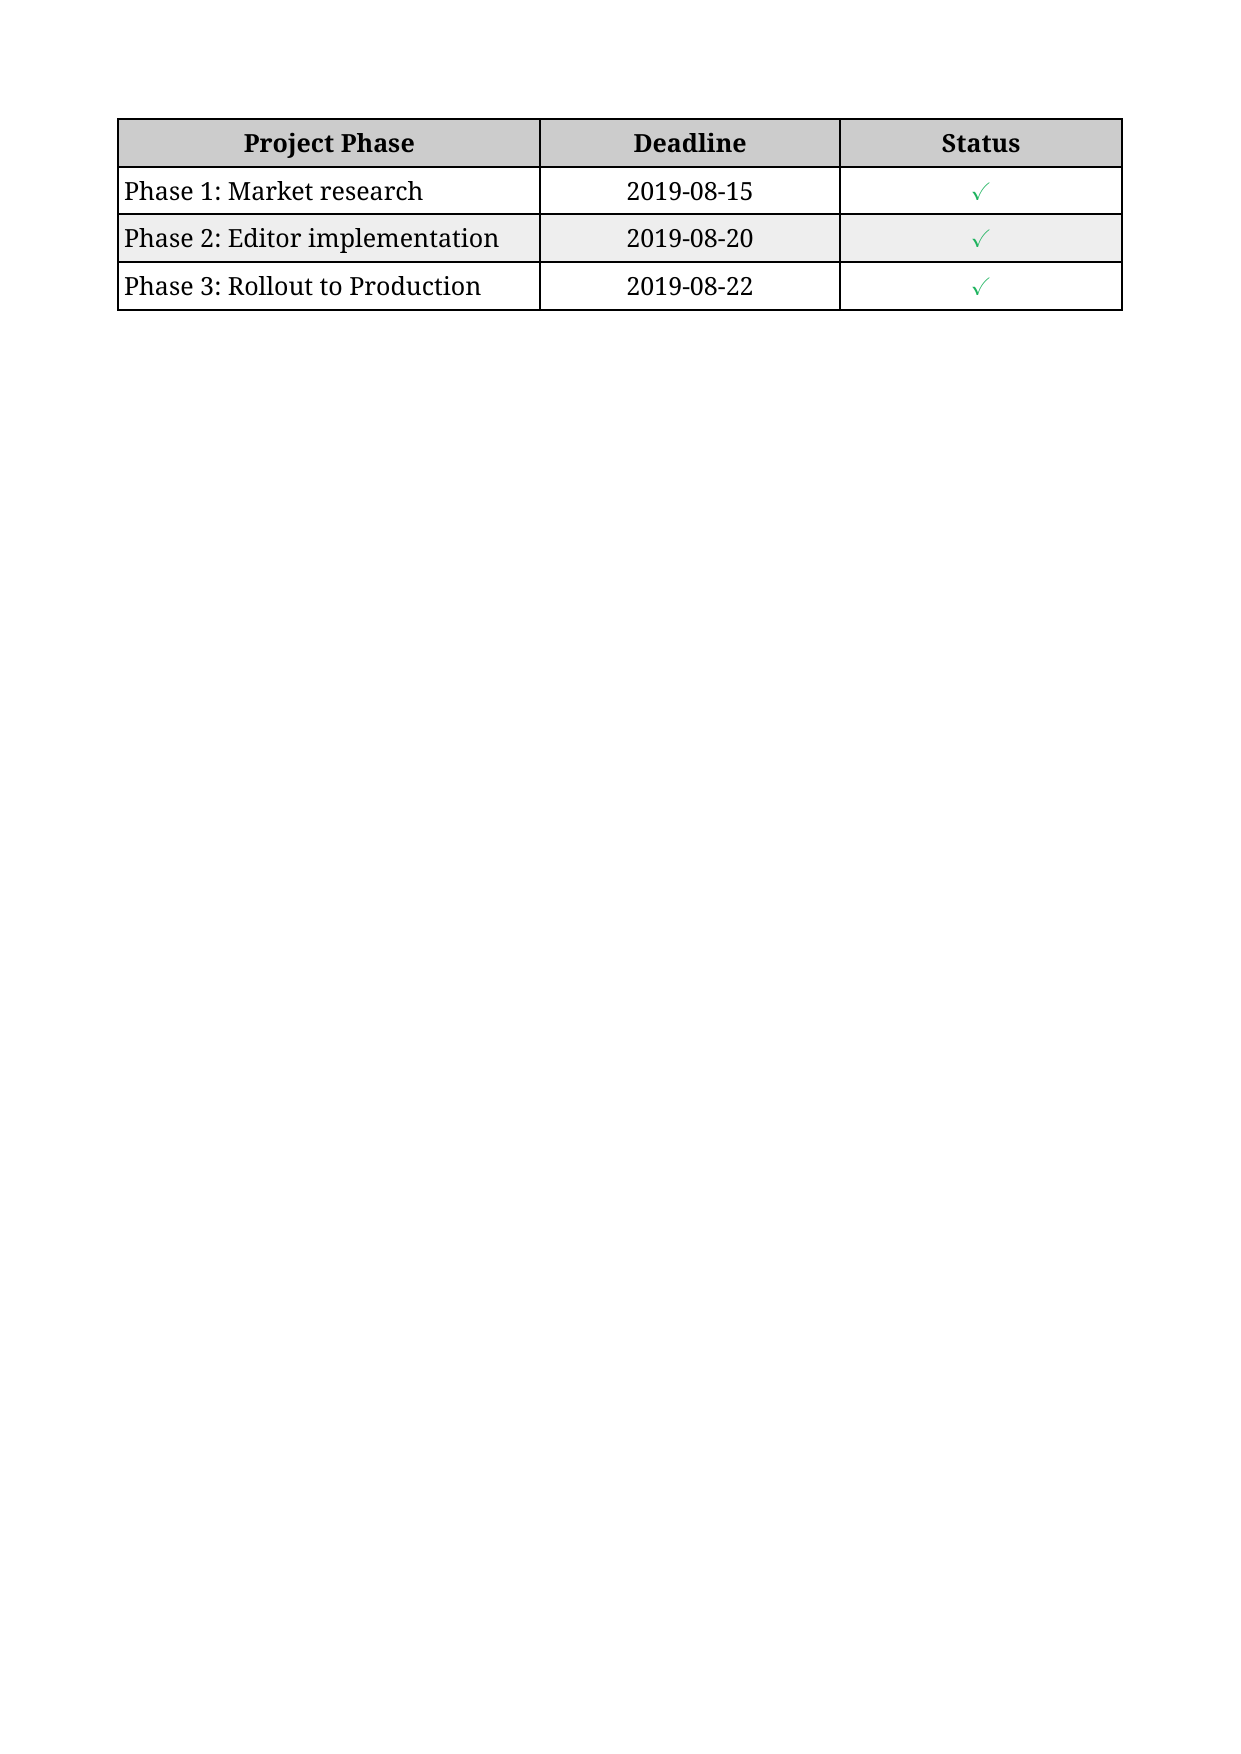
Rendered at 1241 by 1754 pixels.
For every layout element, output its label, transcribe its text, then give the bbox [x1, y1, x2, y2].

table_cell Phase 2: Editor implementation [119, 215, 539, 261]
table_header Deadline [541, 120, 839, 166]
table_cell ✓ [841, 215, 1121, 261]
table_cell ✓ [841, 263, 1121, 308]
table_cell Phase 3: Rollout to Production [119, 263, 539, 308]
table_cell ✓ [841, 168, 1121, 213]
table_header Project Phase [119, 120, 539, 166]
table_cell 2019-08-20 [541, 215, 839, 261]
table_cell 2019-08-15 [541, 168, 839, 213]
table_cell Phase 1: Market research [119, 168, 539, 213]
table_cell 2019-08-22 [541, 263, 839, 308]
table_header Status [841, 120, 1121, 166]
